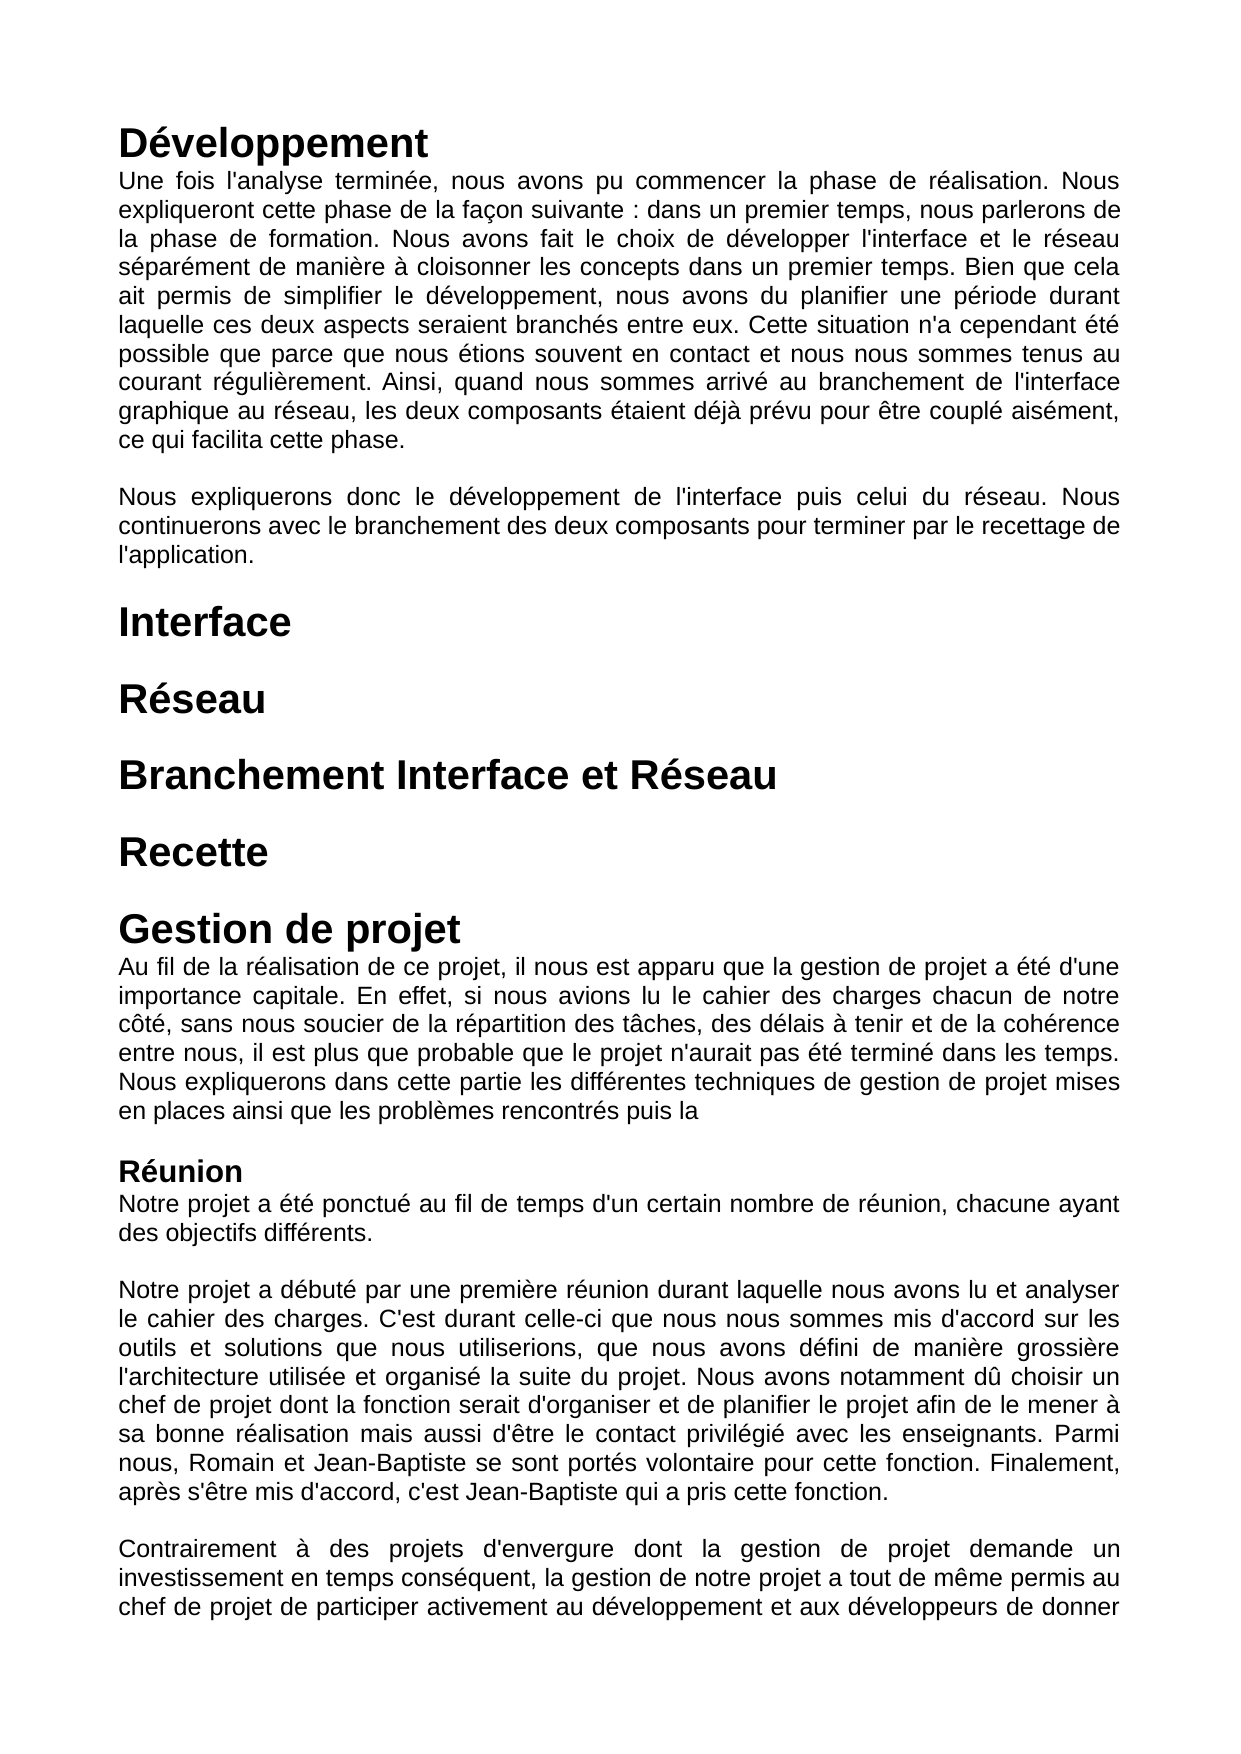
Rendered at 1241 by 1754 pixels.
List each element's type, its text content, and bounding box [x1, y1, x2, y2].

text Recette [118, 827, 1122, 875]
text Une fois l'analyse terminée, nous avons pu commencer la phase de réalisation. Nous expliqueront cette phase de la façon suivante : dans un premier temps, nous parlerons de la phase de formation. Nous avons fait le choix de développer l'interface et le réseau séparément de manière à cloisonner les concepts dans un premier temps. Bien que cela ait permis de simplifier le développement, nous avons du planifier une période durant laquelle ces deux aspects seraient branchés entre eux. Cette situation n'a cependant été possible que parce que nous étions souvent en contact et nous nous sommes tenus au courant régulièrement. Ainsi, quand nous sommes arrivé au branchement de l'interface graphique au réseau, les deux composants étaient déjà prévu pour être couplé aisément, ce qui facilita cette phase. [118, 166, 1122, 453]
text Réunion [118, 1153, 1122, 1189]
text Développement [118, 118, 1122, 166]
text Contrairement à des projets d'envergure dont la gestion de projet demande un investissement en temps conséquent, la gestion de notre projet a tout de même permis au chef de projet de participer activement au développement et aux développeurs de donner [118, 1534, 1122, 1620]
text Réseau [118, 674, 1122, 722]
text Au fil de la réalisation de ce projet, il nous est apparu que la gestion de projet a été d'une importance capitale. En effet, si nous avions lu le cahier des charges chacun de notre côté, sans nous soucier de la répartition des tâches, des délais à tenir et de la cohérence entre nous, il est plus que probable que le projet n'aurait pas été terminé dans les temps. Nous expliquerons dans cette partie les différentes techniques de gestion de projet mises en places ainsi que les problèmes rencontrés puis la [118, 952, 1122, 1124]
text Interface [118, 597, 1122, 645]
text Gestion de projet [118, 904, 1122, 952]
text Notre projet a été ponctué au fil de temps d'un certain nombre de réunion, chacune ayant des objectifs différents. [118, 1189, 1122, 1247]
text Branchement Interface et Réseau [118, 751, 1122, 798]
text Notre projet a débuté par une première réunion durant laquelle nous avons lu et analyser le cahier des charges. C'est durant celle-ci que nous nous sommes mis d'accord sur les outils et solutions que nous utiliserions, que nous avons défini de manière grossière l'architecture utilisée et organisé la suite du projet. Nous avons notamment dû choisir un chef de projet dont la fonction serait d'organiser et de planifier le projet afin de le mener à sa bonne réalisation mais aussi d'être le contact privilégié avec les enseignants. Parmi nous, Romain et Jean-Baptiste se sont portés volontaire pour cette fonction. Finalement, après s'être mis d'accord, c'est Jean-Baptiste qui a pris cette fonction. [118, 1275, 1122, 1505]
text Nous expliquerons donc le développement de l'interface puis celui du réseau. Nous continuerons avec le branchement des deux composants pour terminer par le recettage de l'application. [118, 482, 1122, 568]
